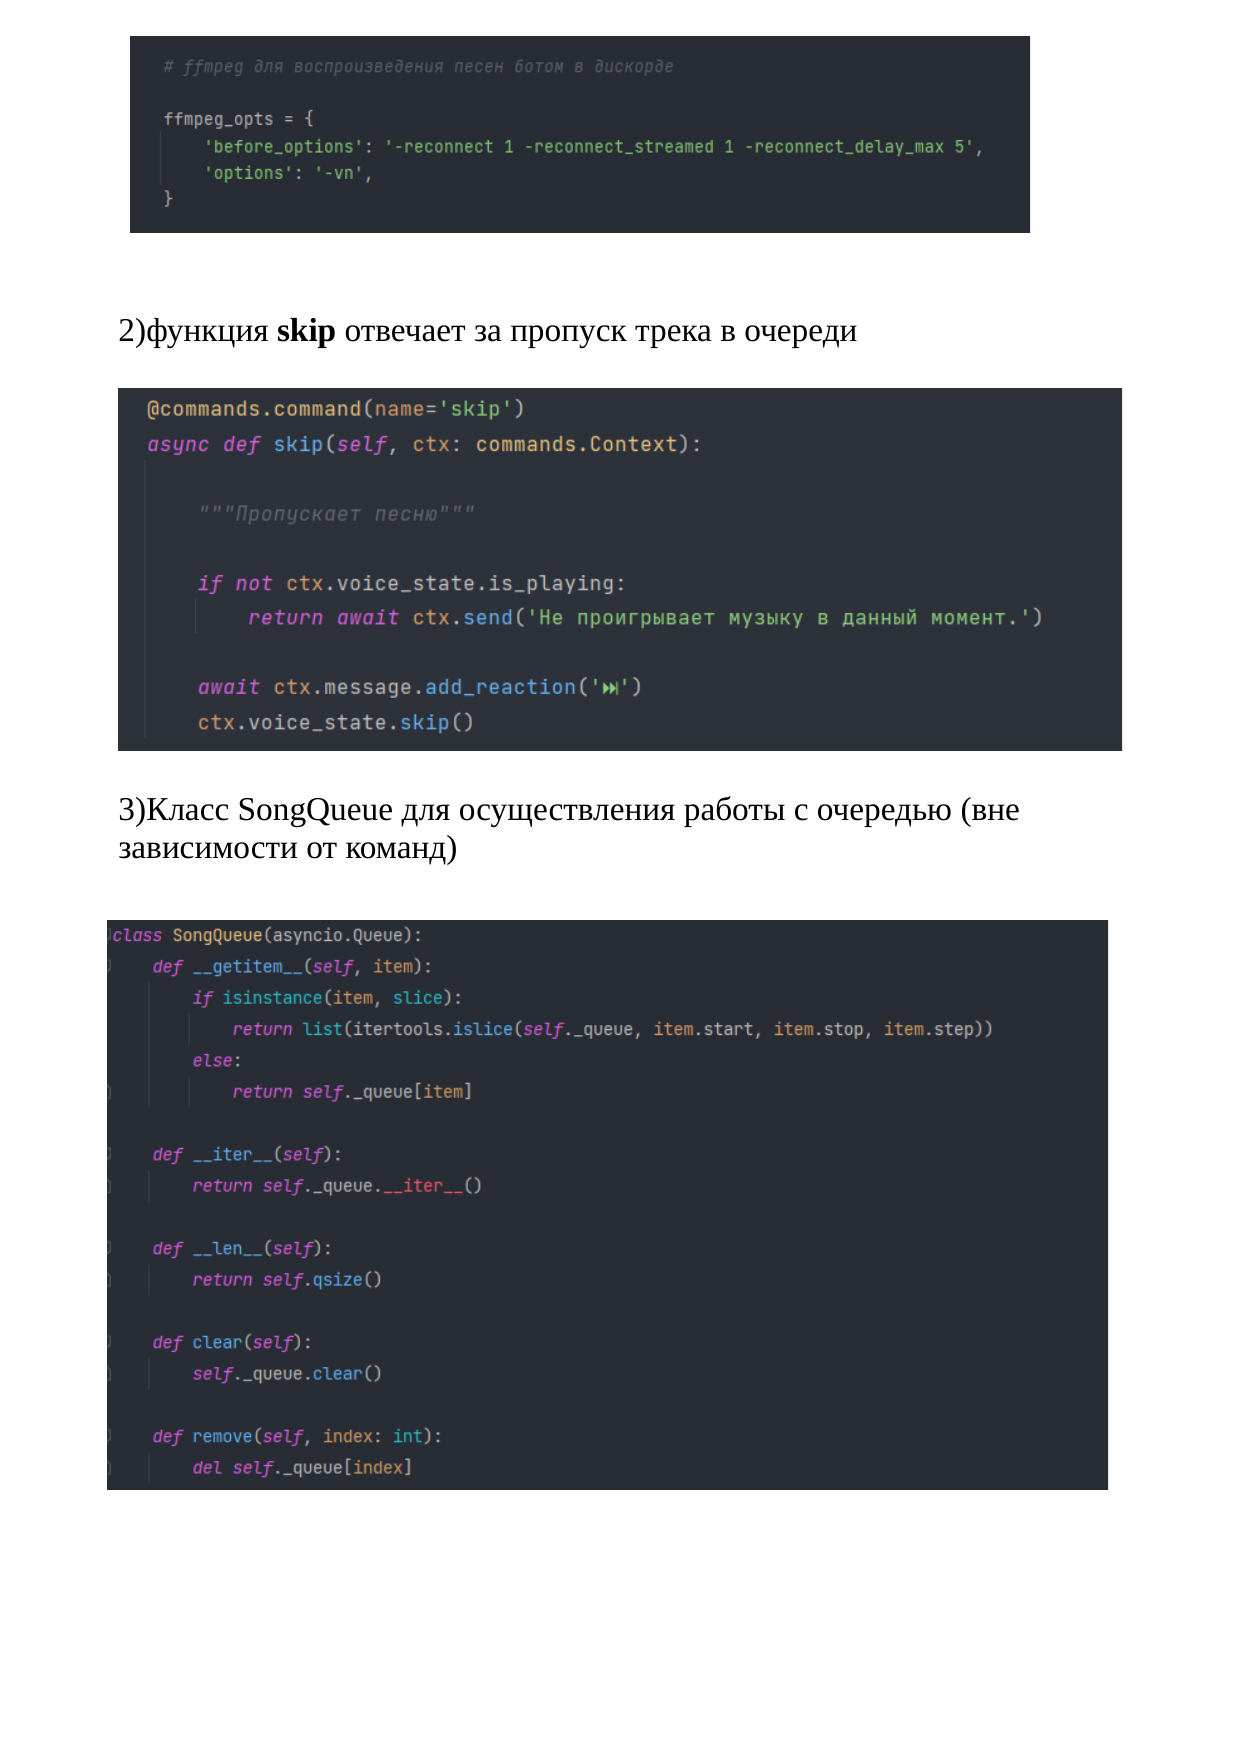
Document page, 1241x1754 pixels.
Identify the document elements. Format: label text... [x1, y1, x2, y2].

text 2)функция skip отвечает за пропуск трека в очереди [118, 310, 1122, 349]
picture [118, 388, 1123, 751]
text 3)Класc SongQueue для осуществления работы с очередью (вне зависимости от команд) [118, 789, 1122, 866]
picture [130, 36, 1031, 233]
picture [107, 920, 1109, 1490]
